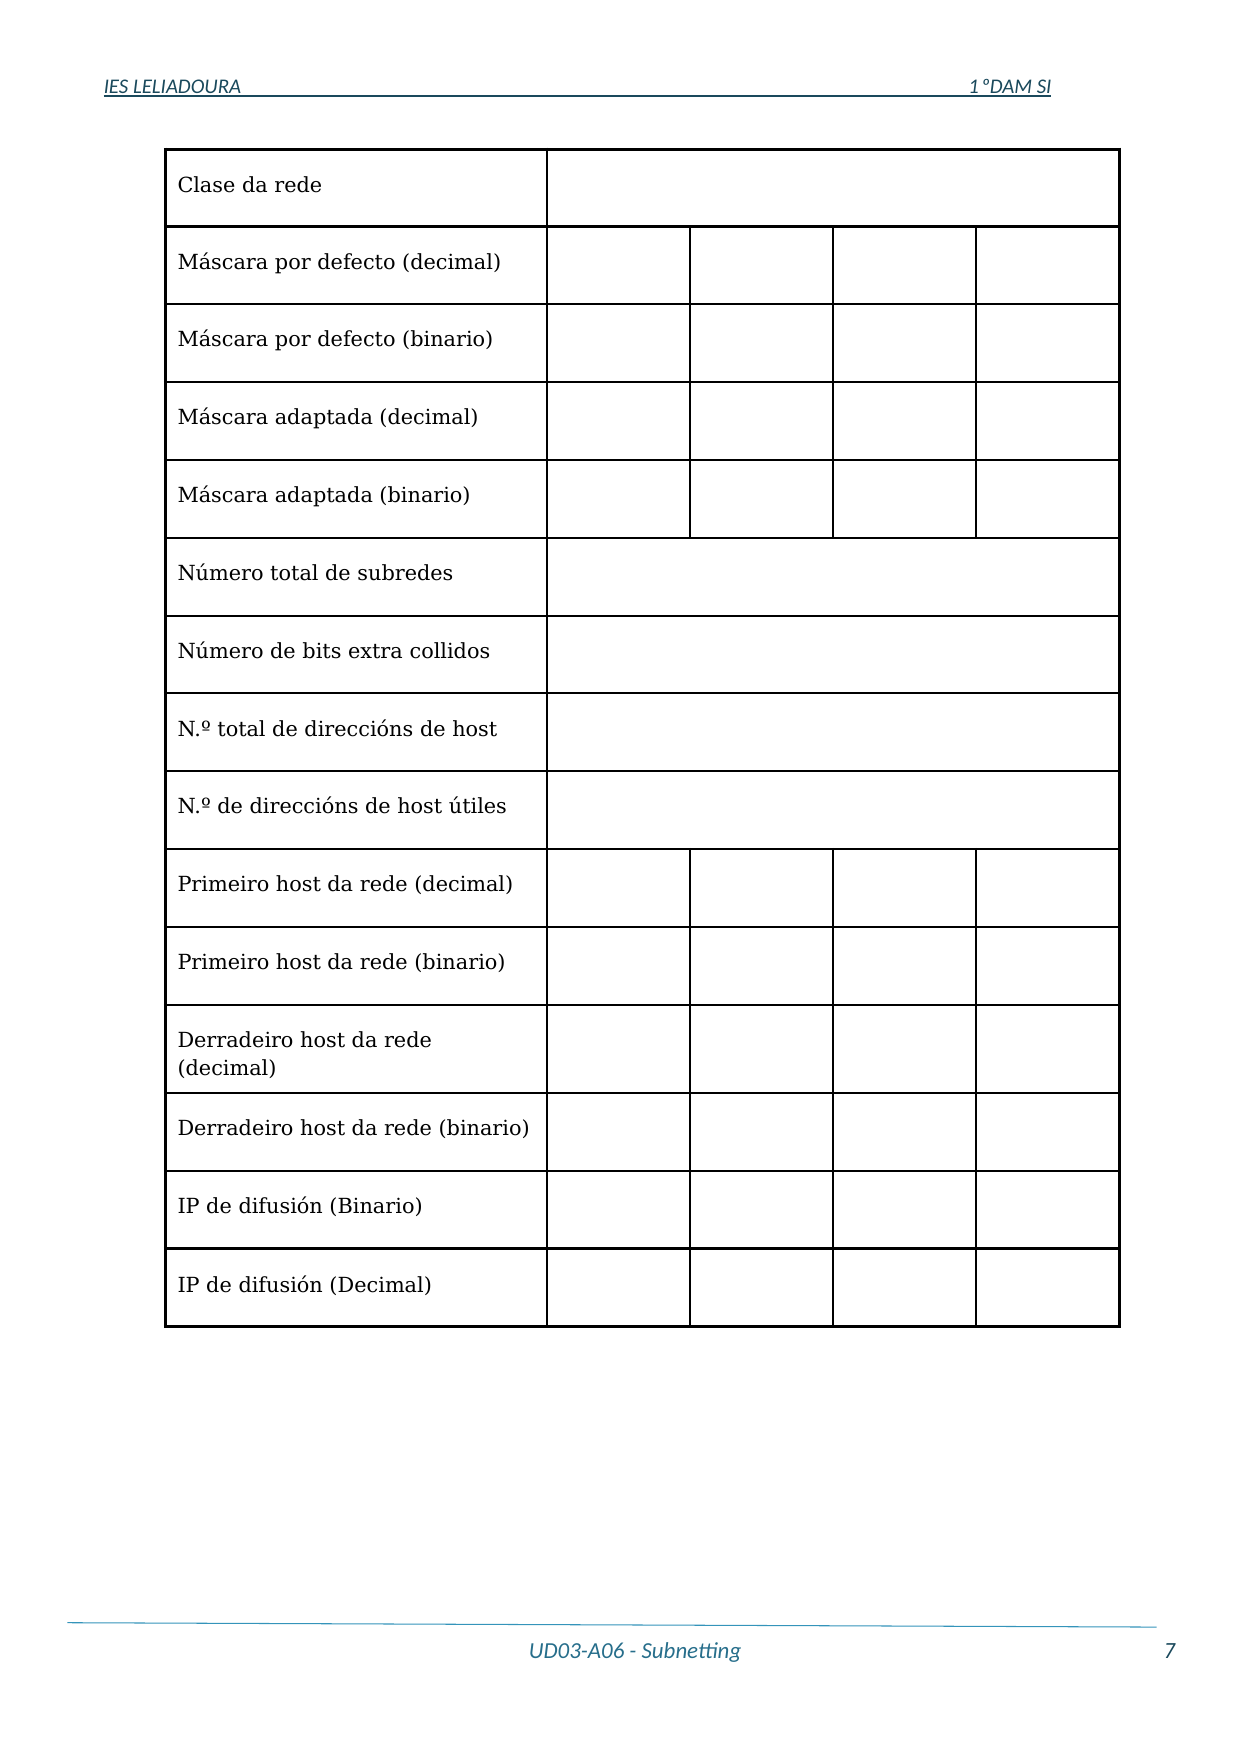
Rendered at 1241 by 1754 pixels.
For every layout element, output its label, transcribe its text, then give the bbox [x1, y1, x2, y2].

table_cell [977, 461, 1118, 537]
table_cell [834, 850, 975, 926]
table_cell [548, 1094, 689, 1169]
table_cell [691, 928, 832, 1003]
table_cell [977, 928, 1118, 1003]
table_cell [548, 461, 689, 537]
table_cell Primeiro host da rede (binario) [167, 928, 546, 1003]
table_cell [977, 1172, 1118, 1247]
table_cell [691, 383, 832, 459]
table_cell [834, 1172, 975, 1247]
table_cell [548, 694, 1118, 770]
table_cell Número de bits extra collidos [167, 617, 546, 692]
table_cell IP de difusión (Decimal) [167, 1250, 546, 1325]
table_cell [548, 228, 689, 303]
table_cell [977, 228, 1118, 303]
table_cell [548, 1250, 689, 1325]
table_cell [548, 383, 689, 459]
table_cell [834, 305, 975, 381]
table_cell IP de difusión (Binario) [167, 1172, 546, 1247]
table_header [548, 151, 1118, 225]
table_cell [548, 539, 1118, 614]
table_cell [977, 1006, 1118, 1092]
table_cell [548, 1006, 689, 1092]
table_cell [691, 228, 832, 303]
table_cell [548, 850, 689, 926]
table_cell Número total de subredes [167, 539, 546, 614]
table_cell [691, 1250, 832, 1325]
table_cell [834, 928, 975, 1003]
table_cell Máscara adaptada (binario) [167, 461, 546, 537]
table_cell [691, 1172, 832, 1247]
table_cell [691, 1006, 832, 1092]
table_cell [691, 850, 832, 926]
table_cell [834, 228, 975, 303]
table_cell [548, 305, 689, 381]
table_cell [548, 772, 1118, 848]
table_cell [691, 305, 832, 381]
table_cell Primeiro host da rede (decimal) [167, 850, 546, 926]
table_cell Derradeiro host da rede (decimal) [167, 1006, 546, 1092]
table_cell Máscara adaptada (decimal) [167, 383, 546, 459]
table_cell [977, 1250, 1118, 1325]
table_cell Máscara por defecto (binario) [167, 305, 546, 381]
table_cell [977, 1094, 1118, 1169]
table_cell Máscara por defecto (decimal) [167, 228, 546, 303]
table_cell Derradeiro host da rede (binario) [167, 1094, 546, 1169]
table_cell [834, 383, 975, 459]
table_cell [691, 1094, 832, 1169]
table_cell [834, 461, 975, 537]
table_cell [691, 461, 832, 537]
table_cell N.º de direccións de host útiles [167, 772, 546, 848]
table_cell [834, 1006, 975, 1092]
table_cell [977, 305, 1118, 381]
table_cell [548, 928, 689, 1003]
table_cell [977, 383, 1118, 459]
table_cell N.º total de direccións de host [167, 694, 546, 770]
table_cell [548, 1172, 689, 1247]
table_cell [834, 1094, 975, 1169]
table_cell [834, 1250, 975, 1325]
table_cell [548, 617, 1118, 692]
table_header Clase da rede [167, 151, 546, 225]
table_cell [977, 850, 1118, 926]
